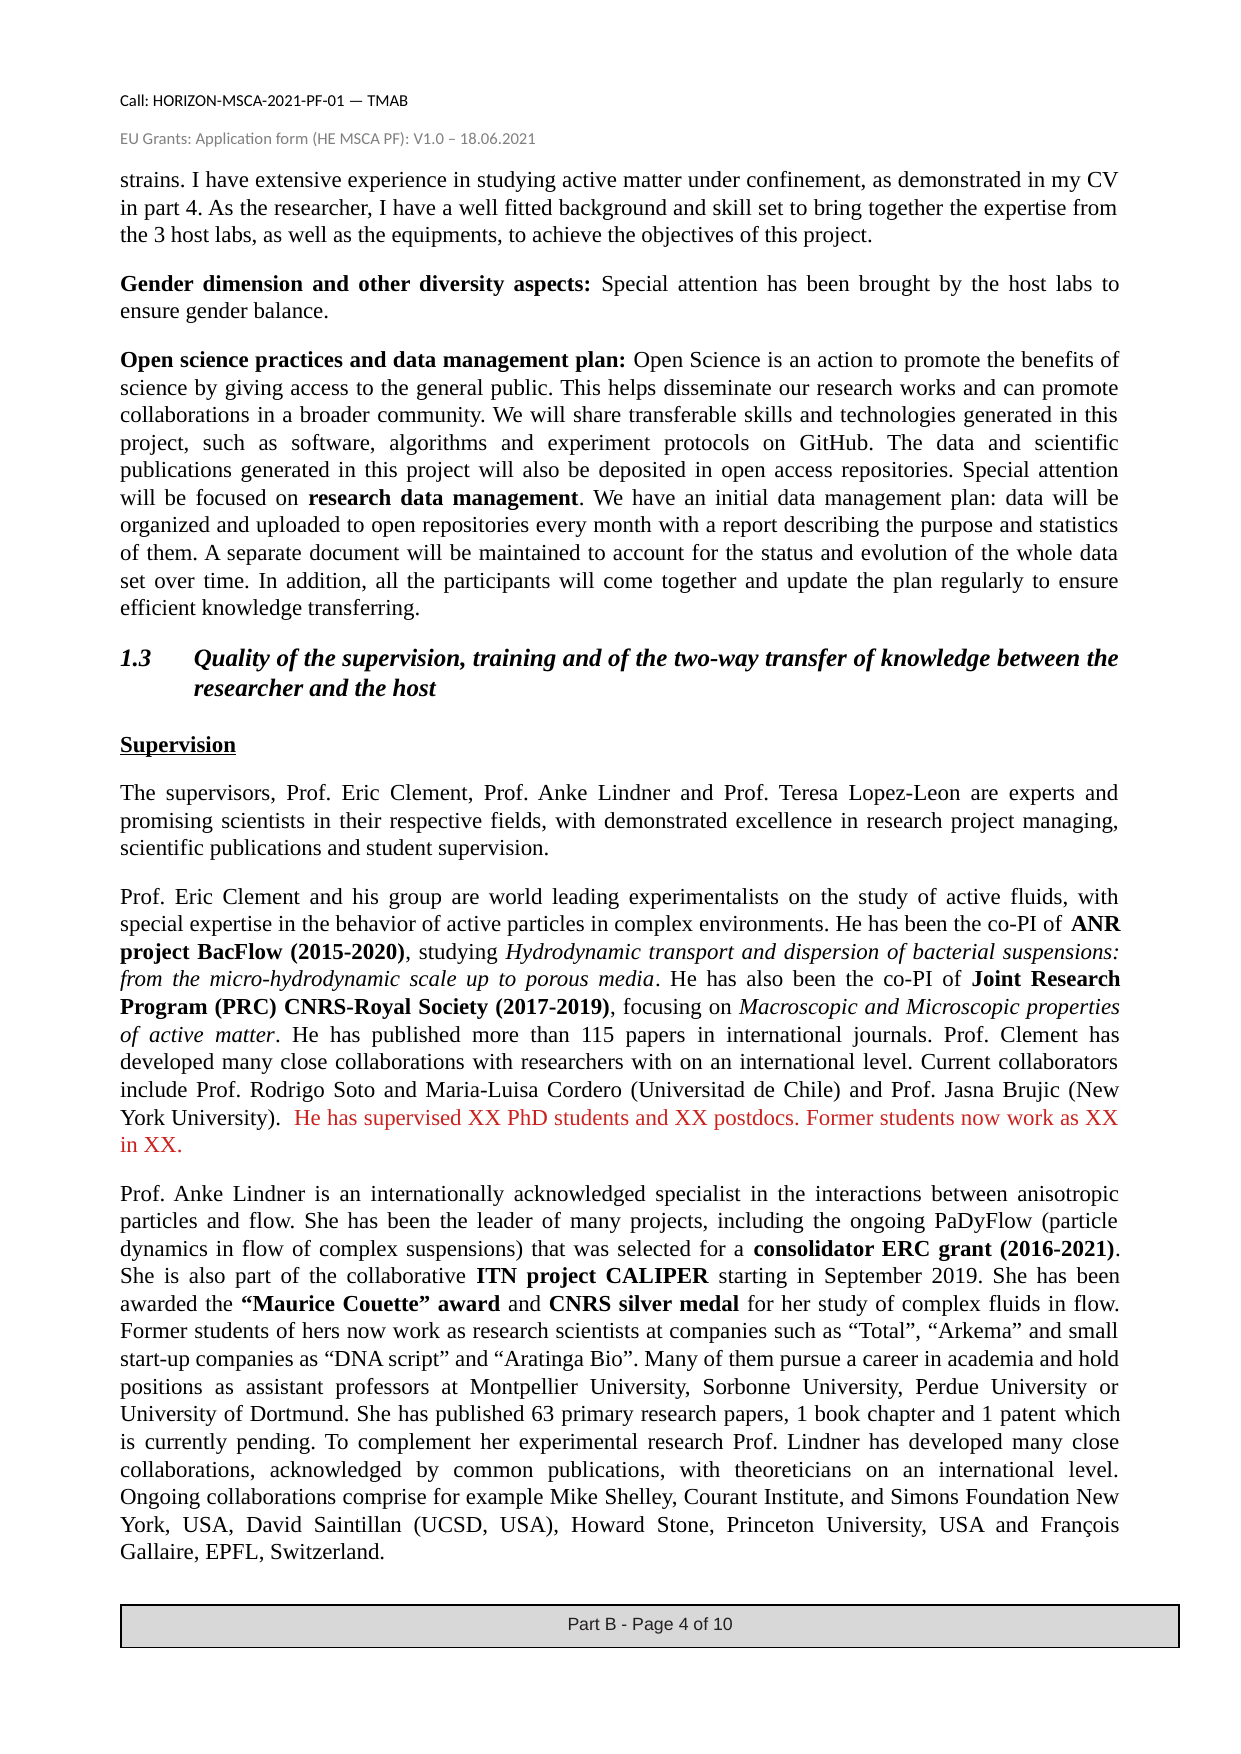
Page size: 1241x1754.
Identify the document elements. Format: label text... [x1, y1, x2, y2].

text strains. I have extensive experience in studying active matter under confinement, as demonstrated in my CV in part 4. As the researcher, I have a well fitted background and skill set to bring together the expertise from the 3 host labs, as well as the equipments, to achieve the objectives of this project. [120, 166, 1121, 248]
text Open science practices and data management plan: Open Science is an action to promote the benefits of science by giving access to the general public. This helps disseminate our research works and can promote collaborations in a broader community. We will share transferable skills and technologies generated in this project, such as software, algorithms and experiment protocols on GitHub. The data and scientific publications generated in this project will also be deposited in open access repositories. Special attention will be focused on research data management. We have an initial data management plan: data will be organized and uploaded to open repositories every month with a report describing the purpose and statistics of them. A separate document will be maintained to account for the status and evolution of the whole data set over time. In addition, all the participants will come together and update the plan regularly to ensure efficient knowledge transferring. [120, 346, 1121, 621]
text Gender dimension and other diversity aspects: Special attention has been brought by the host labs to ensure gender balance. [120, 270, 1121, 324]
text Prof. Eric Clement and his group are world leading experimentalists on the study of active fluids, with special expertise in the behavior of active particles in complex environments. He has been the co-PI of ANR project BacFlow (2015-2020), studying Hydrodynamic transport and dispersion of bacterial suspensions: from the micro-hydrodynamic scale up to porous media. He has also been the co-PI of Joint Research Program (PRC) CNRS-Royal Society (2017-2019), focusing on Macroscopic and Microscopic properties of active matter. He has published more than 115 papers in international journals. Prof. Clement has developed many close collaborations with researchers with on an international level. Current collaborators include Prof. Rodrigo Soto and Maria-Luisa Cordero (Universitad de Chile) and Prof. Jasna Brujic (New York University). He has supervised XX PhD students and XX postdocs. Former students now work as XX in XX. [120, 883, 1121, 1157]
text Prof. Anke Lindner is an internationally acknowledged specialist in the interactions between anisotropic particles and flow. She has been the leader of many projects, including the ongoing PaDyFlow (particle dynamics in flow of complex suspensions) that was selected for a consolidator ERC grant (2016-2021). She is also part of the collaborative ITN project CALIPER starting in September 2019. She has been awarded the “Maurice Couette” award and CNRS silver medal for her study of complex fluids in flow. Former students of hers now work as research scientists at companies such as “Total”, “Arkema” and small start-up companies as “DNA script” and “Aratinga Bio”. Many of them pursue a career in academia and hold positions as assistant professors at Montpellier University, Sorbonne University, Perdue University or University of Dortmund. She has published 63 primary research papers, 1 book chapter and 1 patent which is currently pending. To complement her experimental research Prof. Lindner has developed many close collaborations, acknowledged by common publications, with theoreticians on an international level. Ongoing collaborations comprise for example Mike Shelley, Courant Institute, and Simons Foundation New York, USA, David Saintillan (UCSD, USA), Howard Stone, Princeton University, USA and François Gallaire, EPFL, Switzerland. [120, 1179, 1121, 1565]
text Supervision [120, 731, 1121, 757]
list Quality of the supervision, training and of the two-way transfer of knowledge between the researcher and the host [120, 643, 1121, 702]
text The supervisors, Prof. Eric Clement, Prof. Anke Lindner and Prof. Teresa Lopez-Leon are experts and promising scientists in their respective fields, with demonstrated excellence in research project managing, scientific publications and student supervision. [120, 779, 1121, 861]
